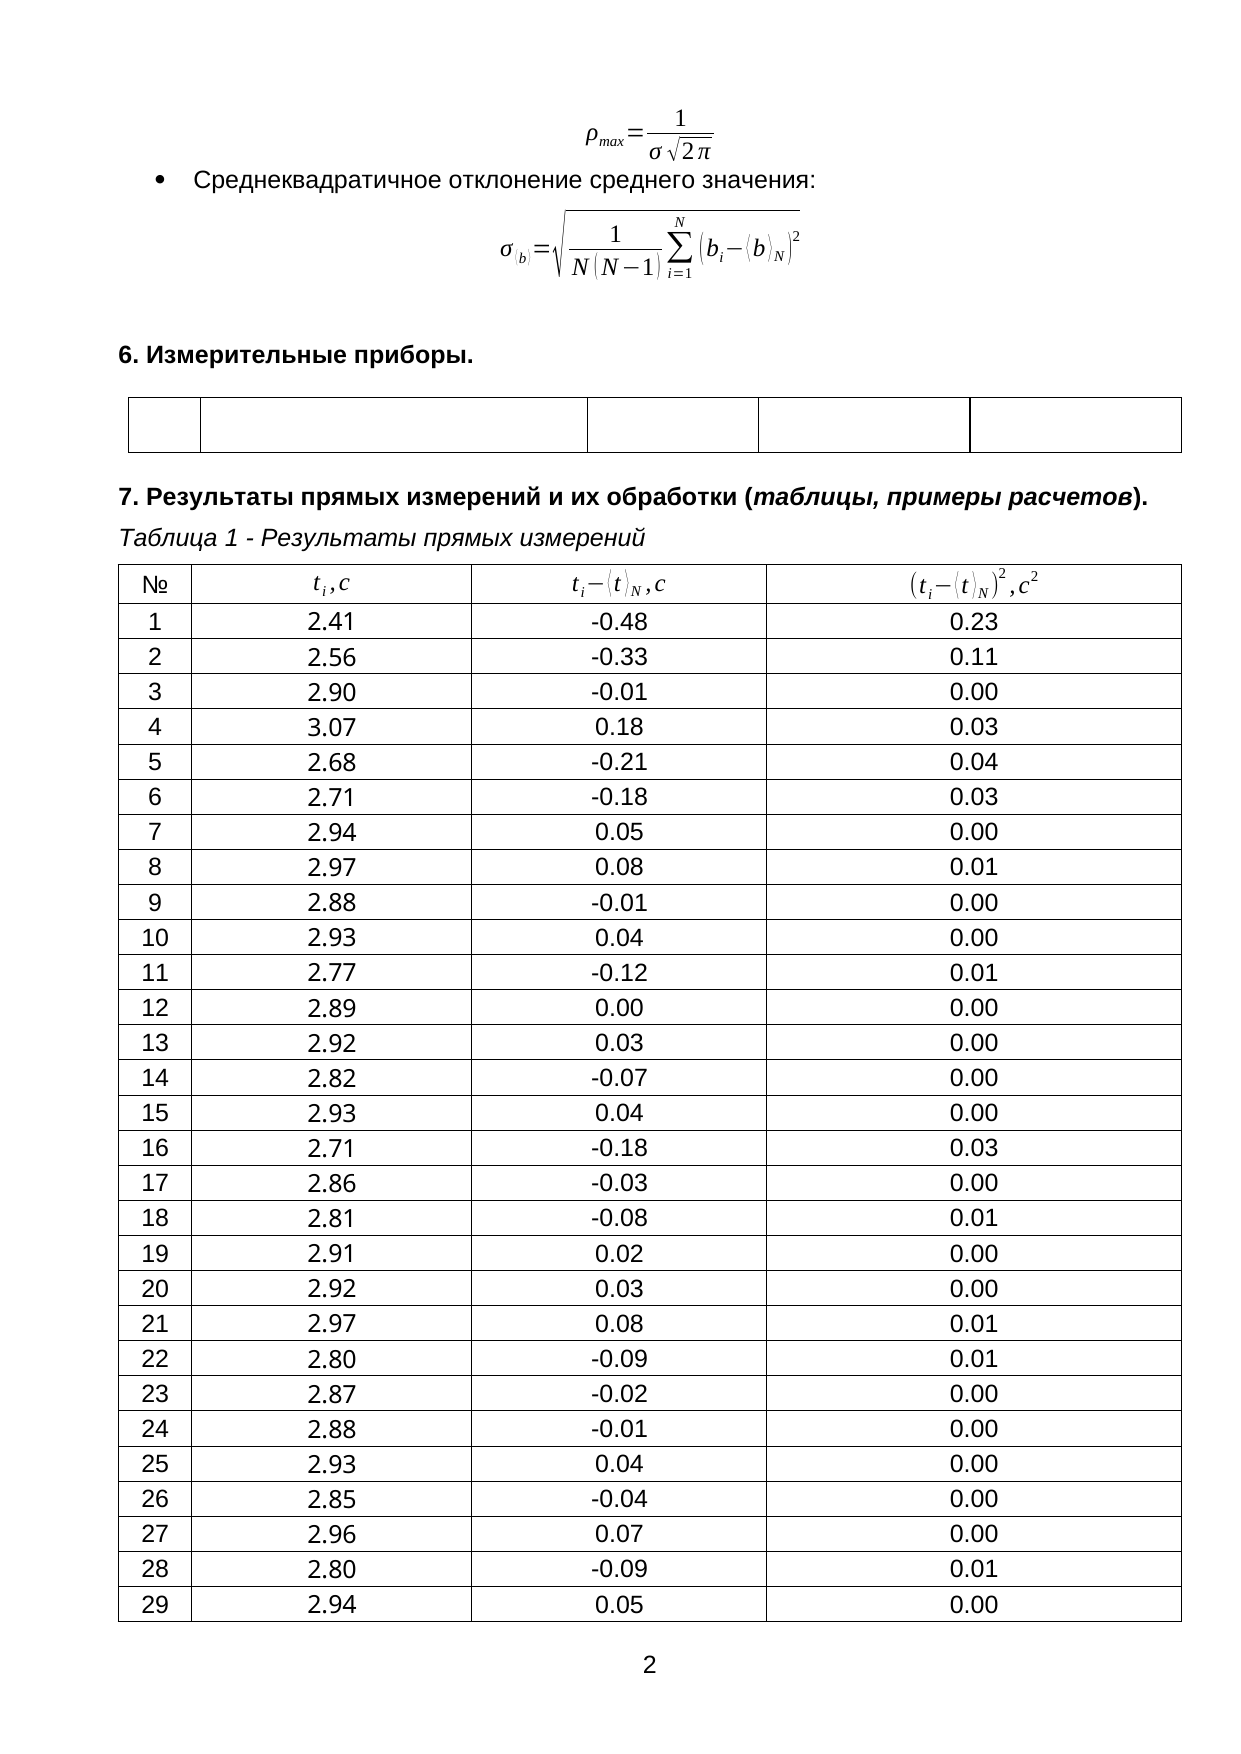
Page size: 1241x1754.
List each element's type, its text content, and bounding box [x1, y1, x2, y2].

table_cell 0.04 [767, 745, 1181, 778]
table_cell 2.90 [192, 674, 471, 708]
table_header [192, 565, 471, 603]
table_cell 6 [119, 780, 191, 814]
table_cell 10 [119, 920, 191, 954]
text 6. Измерительные приборы. [118, 339, 1181, 368]
table_cell -0.09 [472, 1341, 766, 1375]
table_cell 13 [119, 1025, 191, 1059]
table_cell 0.05 [472, 815, 766, 849]
table_cell 0.00 [767, 1060, 1181, 1094]
table_cell 0.00 [472, 990, 766, 1024]
table_cell 2.97 [192, 850, 471, 884]
table_cell 2.88 [192, 1411, 471, 1446]
table_cell -0.21 [472, 745, 766, 778]
table_header [588, 398, 758, 452]
table_cell 0.03 [472, 1025, 766, 1059]
table_cell 27 [119, 1517, 191, 1551]
table_cell 0.03 [767, 1131, 1181, 1165]
table_cell 5 [119, 745, 191, 778]
table_cell 11 [119, 955, 191, 989]
table_cell -0.08 [472, 1201, 766, 1235]
table_cell 2.93 [192, 1096, 471, 1129]
table_cell 0.18 [472, 709, 766, 743]
table_cell 0.03 [767, 709, 1181, 743]
table_cell 2.85 [192, 1482, 471, 1516]
table_cell 0.00 [767, 1271, 1181, 1305]
table_cell 4 [119, 709, 191, 743]
table_cell 2.93 [192, 920, 471, 954]
table_cell 2.82 [192, 1060, 471, 1094]
table_cell 0.00 [767, 1376, 1181, 1410]
table_cell 0.00 [767, 920, 1181, 954]
table_cell 0.01 [767, 1201, 1181, 1235]
table_cell 19 [119, 1236, 191, 1270]
table_cell 0.00 [767, 815, 1181, 849]
table_cell 0.07 [472, 1517, 766, 1551]
table_cell 0.00 [767, 674, 1181, 708]
table_cell -0.02 [472, 1376, 766, 1410]
table_header [767, 565, 1181, 603]
table_cell -0.04 [472, 1482, 766, 1516]
table_cell 7 [119, 815, 191, 849]
table_cell 2.41 [192, 604, 471, 638]
table_cell 2.80 [192, 1552, 471, 1586]
table_cell 8 [119, 850, 191, 884]
table_cell 3.07 [192, 709, 471, 743]
table_cell 9 [119, 885, 191, 919]
table_cell 2 [119, 639, 191, 673]
table_cell 2.94 [192, 1587, 471, 1621]
table_cell 2.92 [192, 1025, 471, 1059]
table_cell 21 [119, 1306, 191, 1340]
table_header [201, 398, 587, 452]
table_cell 2.81 [192, 1201, 471, 1235]
table_cell 1 [119, 604, 191, 638]
table_cell 0.00 [767, 1236, 1181, 1270]
table_cell 0.01 [767, 1341, 1181, 1375]
table_cell 20 [119, 1271, 191, 1305]
table_cell 2.94 [192, 815, 471, 849]
table_cell 0.01 [767, 955, 1181, 989]
table_cell 2.88 [192, 885, 471, 919]
table_cell 24 [119, 1411, 191, 1446]
table_cell -0.01 [472, 674, 766, 708]
table_cell 2.86 [192, 1166, 471, 1200]
table_cell 0.02 [472, 1236, 766, 1270]
table_cell 0.00 [767, 1411, 1181, 1446]
table_cell -0.18 [472, 780, 766, 814]
table_cell 0.03 [767, 780, 1181, 814]
table_cell 26 [119, 1482, 191, 1516]
table_cell 2.93 [192, 1447, 471, 1481]
table_cell -0.33 [472, 639, 766, 673]
table_cell 0.11 [767, 639, 1181, 673]
table_cell 0.00 [767, 990, 1181, 1024]
table_cell 18 [119, 1201, 191, 1235]
table_cell 2.87 [192, 1376, 471, 1410]
table_cell 0.00 [767, 1482, 1181, 1516]
table_header [472, 565, 766, 603]
table_cell -0.01 [472, 1411, 766, 1446]
table_cell -0.07 [472, 1060, 766, 1094]
table_cell 2.91 [192, 1236, 471, 1270]
table_cell 15 [119, 1096, 191, 1129]
table_cell 0.01 [767, 850, 1181, 884]
table_cell 2.97 [192, 1306, 471, 1340]
table_cell 2.56 [192, 639, 471, 673]
table_cell 23 [119, 1376, 191, 1410]
table_cell 0.23 [767, 604, 1181, 638]
table_cell 2.80 [192, 1341, 471, 1375]
table_cell -0.48 [472, 604, 766, 638]
table_cell 0.08 [472, 850, 766, 884]
table_cell 0.04 [472, 1447, 766, 1481]
table_cell 0.01 [767, 1552, 1181, 1586]
table_cell 22 [119, 1341, 191, 1375]
table_cell 2.68 [192, 745, 471, 778]
text 7. Результаты прямых измерений и их обработки (таблицы, примеры расчетов). [118, 482, 1181, 510]
table_cell 0.00 [767, 1096, 1181, 1129]
table_cell 16 [119, 1131, 191, 1165]
table_header [129, 398, 200, 452]
table_header [971, 398, 1181, 452]
table_cell 0.05 [472, 1587, 766, 1621]
table_cell 28 [119, 1552, 191, 1586]
table_cell 3 [119, 674, 191, 708]
table_cell 0.00 [767, 885, 1181, 919]
table_cell 2.89 [192, 990, 471, 1024]
table_header № [119, 565, 191, 603]
table_cell 0.04 [472, 1096, 766, 1129]
table_cell 0.08 [472, 1306, 766, 1340]
text Таблица 1 - Результаты прямых измерений [118, 523, 1181, 552]
table_header [759, 398, 969, 452]
table_cell -0.09 [472, 1552, 766, 1586]
table_cell 2.71 [192, 780, 471, 814]
list Среднеквадратичное отклонение среднего значения: [156, 165, 1181, 194]
table_cell 14 [119, 1060, 191, 1094]
table_cell 0.03 [472, 1271, 766, 1305]
table_cell -0.12 [472, 955, 766, 989]
table_cell 2.71 [192, 1131, 471, 1165]
table_cell 25 [119, 1447, 191, 1481]
table_cell 2.77 [192, 955, 471, 989]
table_cell 0.01 [767, 1306, 1181, 1340]
table_cell -0.01 [472, 885, 766, 919]
table_cell 0.04 [472, 920, 766, 954]
table_cell -0.18 [472, 1131, 766, 1165]
table_cell 0.00 [767, 1447, 1181, 1481]
table_cell 0.00 [767, 1025, 1181, 1059]
table_cell 0.00 [767, 1166, 1181, 1200]
table_cell 0.00 [767, 1517, 1181, 1551]
table_cell 29 [119, 1587, 191, 1621]
table_cell 2.96 [192, 1517, 471, 1551]
table_cell 12 [119, 990, 191, 1024]
table_cell 0.00 [767, 1587, 1181, 1621]
table_cell -0.03 [472, 1166, 766, 1200]
table_cell 2.92 [192, 1271, 471, 1305]
table_cell 17 [119, 1166, 191, 1200]
